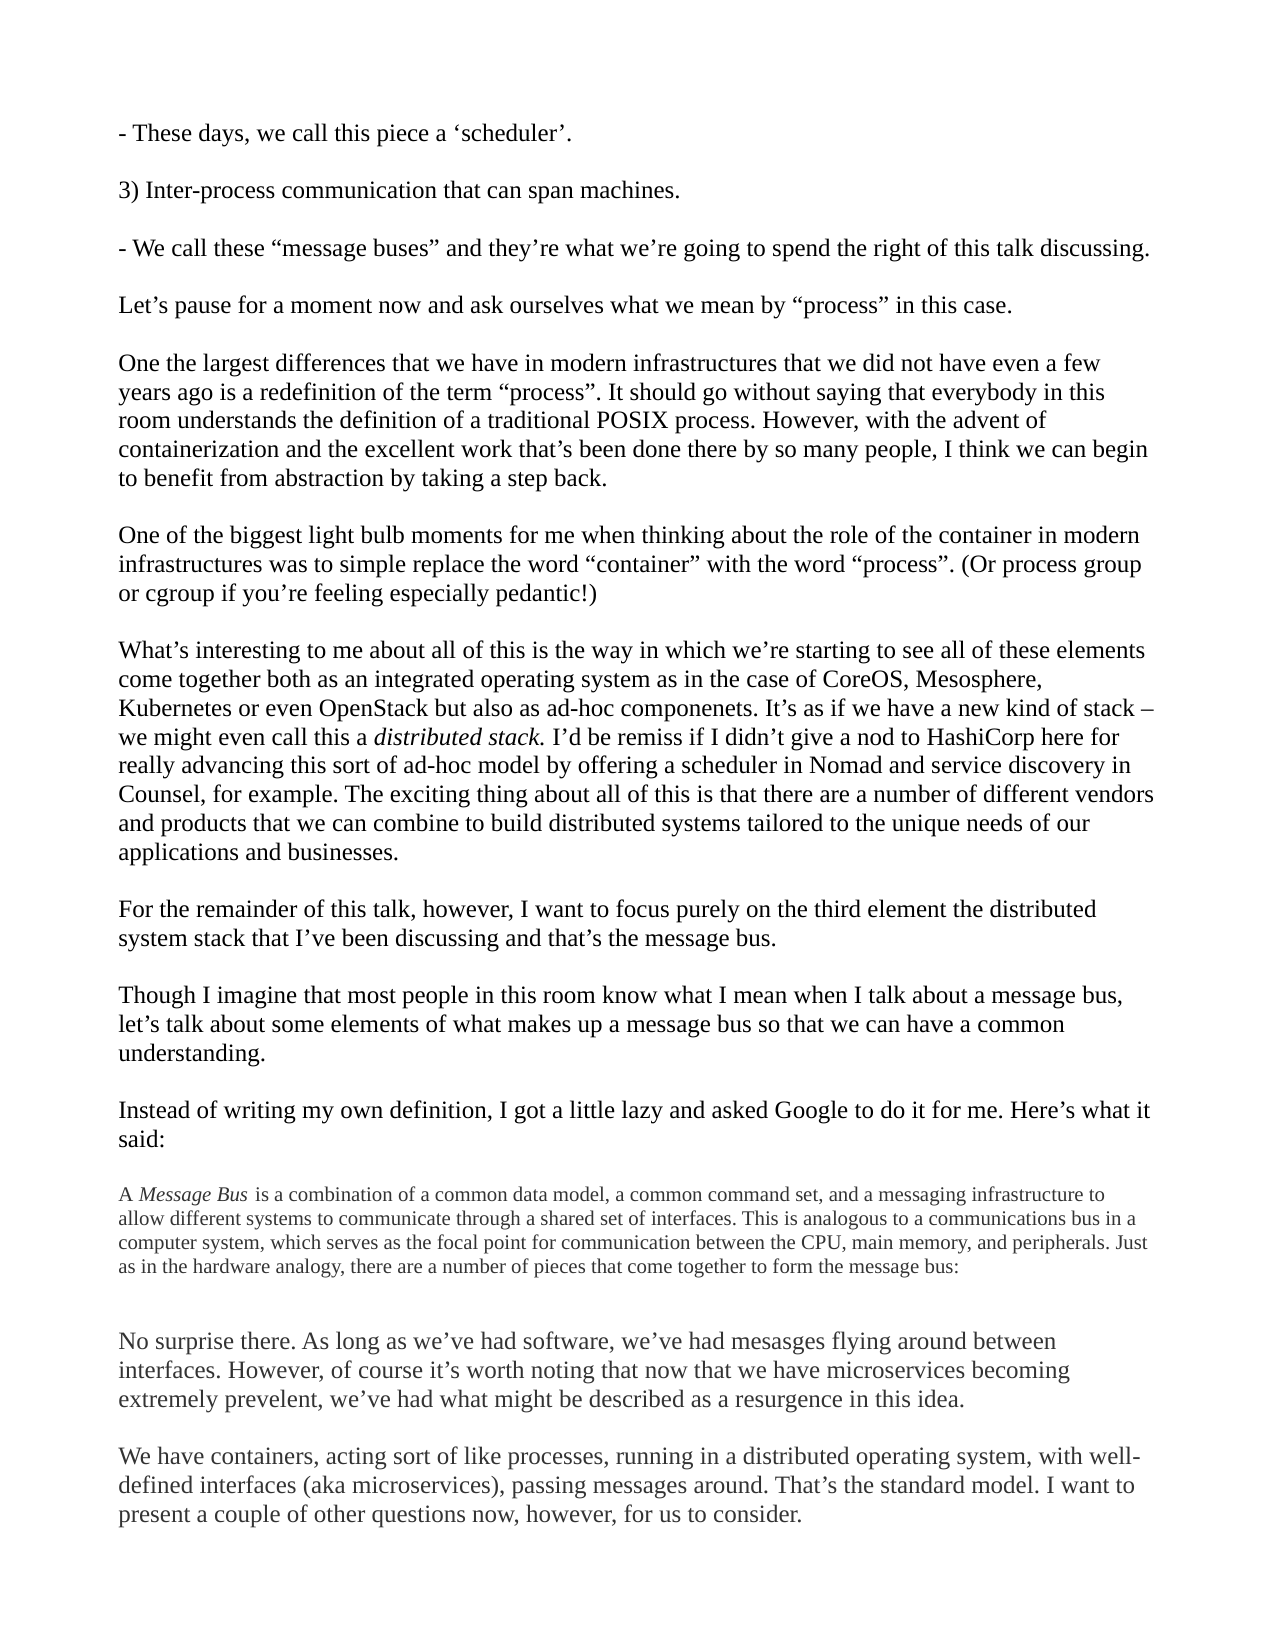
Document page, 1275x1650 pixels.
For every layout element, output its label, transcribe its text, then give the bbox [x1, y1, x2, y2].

text A Message Bus is a combination of a common data model, a common command set, and a messaging infrastructure to allow different systems to communicate through a shared set of interfaces. This is analogous to a communications bus in a computer system, which serves as the focal point for communication between the CPU, main memory, and peripherals. Just as in the hardware analogy, there are a number of pieces that come together to form the message bus: [118, 1182, 1157, 1278]
text One of the biggest light bulb moments for me when thinking about the role of the container in modern infrastructures was to simple replace the word “container” with the word “process”. (Or process group or cgroup if you’re feeling especially pedantic!) [118, 521, 1157, 607]
text What’s interesting to me about all of this is the way in which we’re starting to see all of these elements come together both as an integrated operating system as in the case of CoreOS, Mesosphere, Kubernetes or even OpenStack but also as ad-hoc componenets. It’s as if we have a new kind of stack – we might even call this a distributed stack. I’d be remiss if I didn’t give a nod to HashiCorp here for really advancing this sort of ad-hoc model by offering a scheduler in Nomad and service discovery in Counsel, for example. The exciting thing about all of this is that there are a number of different vendors and products that we can combine to build distributed systems tailored to the unique needs of our applications and businesses. [118, 636, 1157, 866]
text No surprise there. As long as we’ve had software, we’ve had mesasges flying around between interfaces. However, of course it’s worth noting that now that we have microservices becoming extremely prevelent, we’ve had what might be described as a resurgence in this idea. [118, 1326, 1157, 1412]
text One the largest differences that we have in modern infrastructures that we did not have even a few years ago is a redefinition of the term “process”. It should go without saying that everybody in this room understands the definition of a traditional POSIX process. However, with the advent of containerization and the excellent work that’s been done there by so many people, I think we can begin to benefit from abstraction by taking a step back. [118, 348, 1157, 492]
text We have containers, acting sort of like processes, running in a distributed operating system, with well-defined interfaces (aka microservices), passing messages around. That’s the standard model. I want to present a couple of other questions now, however, for us to consider. [118, 1441, 1157, 1527]
text - These days, we call this piece a ‘scheduler’. [118, 118, 1157, 147]
text Though I imagine that most people in this room know what I mean when I talk about a message bus, let’s talk about some elements of what makes up a message bus so that we can have a common understanding. [118, 981, 1157, 1067]
text 3) Inter-process communication that can span machines. [118, 176, 1157, 204]
text Let’s pause for a moment now and ask ourselves what we mean by “process” in this case. [118, 291, 1157, 319]
text For the remainder of this talk, however, I want to focus purely on the third element the distributed system stack that I’ve been discussing and that’s the message bus. [118, 894, 1157, 952]
text - We call these “message buses” and they’re what we’re going to spend the right of this talk discussing. [118, 233, 1157, 262]
text Instead of writing my own definition, I got a little lazy and asked Google to do it for me. Here’s what it said: [118, 1096, 1157, 1153]
